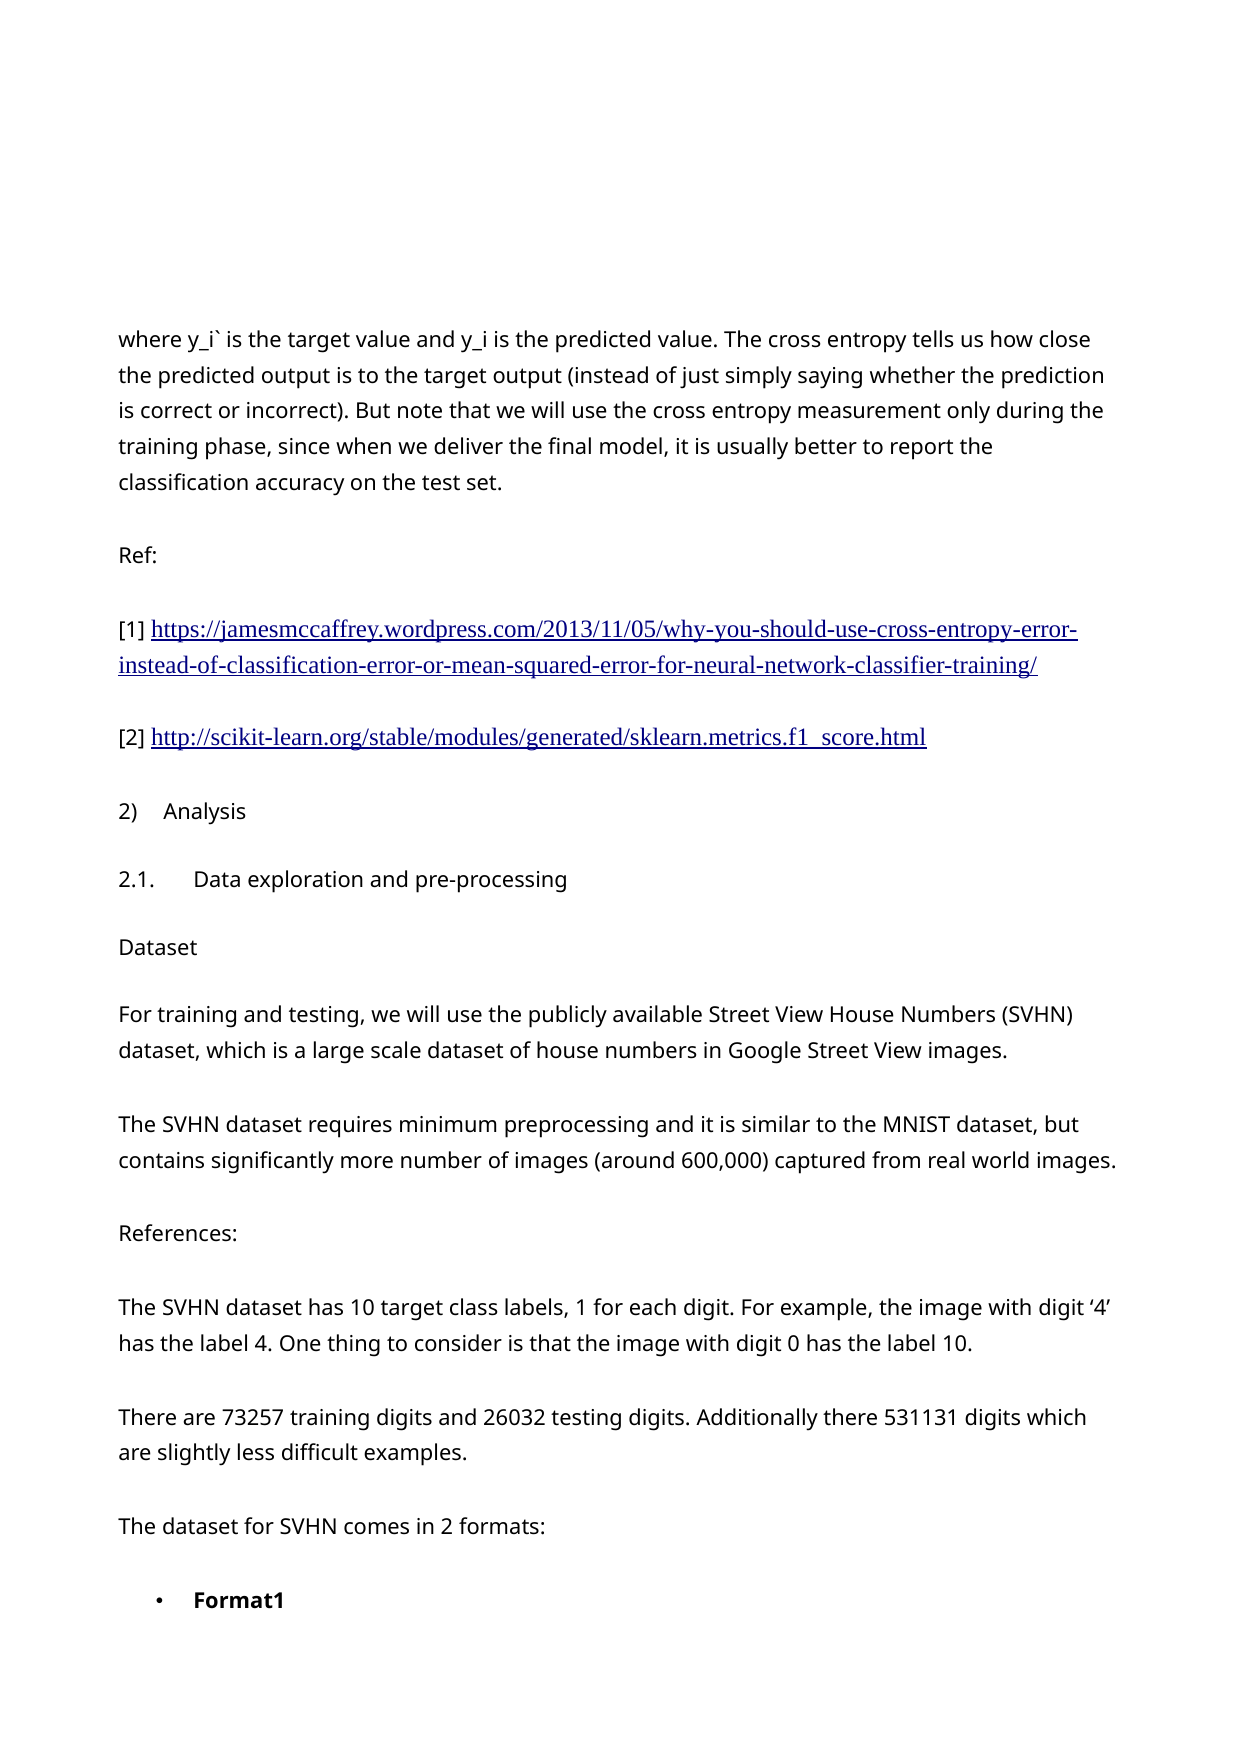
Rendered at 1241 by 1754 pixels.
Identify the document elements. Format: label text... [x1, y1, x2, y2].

text Ref: [118, 541, 1122, 570]
text [2] http://scikit-learn.org/stable/modules/generated/sklearn.metrics.f1_score.html [118, 722, 1122, 752]
text There are 73257 training digits and 26032 testing digits. Additionally there 531131 digits which are slightly less difficult examples. [118, 1402, 1122, 1467]
text [1] https://jamesmccaffrey.wordpress.com/2013/11/05/why-you-should-use-cross-entropy-error-instead-of-classification-error-or-mean-squared-error-for-neural-network-classifier-training/ [118, 614, 1122, 678]
subtitle Analysis [118, 796, 1122, 826]
list Format1 [156, 1585, 1122, 1615]
text The SVHN dataset has 10 target class labels, 1 for each digit. For example, the image with digit ‘4’ has the label 4. One thing to consider is that the image with digit 0 has the label 10. [118, 1292, 1122, 1358]
text The SVHN dataset requires minimum preprocessing and it is similar to the MNIST dataset, but contains significantly more number of images (around 600,000) captured from real world images. [118, 1109, 1122, 1174]
subtitle Data exploration and pre-processing [118, 864, 1122, 894]
text References: [118, 1218, 1122, 1248]
subtitle Dataset [118, 932, 1122, 961]
text For training and testing, we will use the publicly available Street View House Numbers (SVHN) dataset, which is a large scale dataset of house numbers in Google Street View images. [118, 999, 1122, 1065]
text where y_i` is the target value and y_i is the predicted value. The cross entropy tells us how close the predicted output is to the target output (instead of just simply saying whether the prediction is correct or incorrect). But note that we will use the cross entropy measurement only during the training phase, since when we deliver the final model, it is usually better to report the classification accuracy on the test set. [118, 324, 1122, 497]
text The dataset for SVHN comes in 2 formats: [118, 1511, 1122, 1541]
